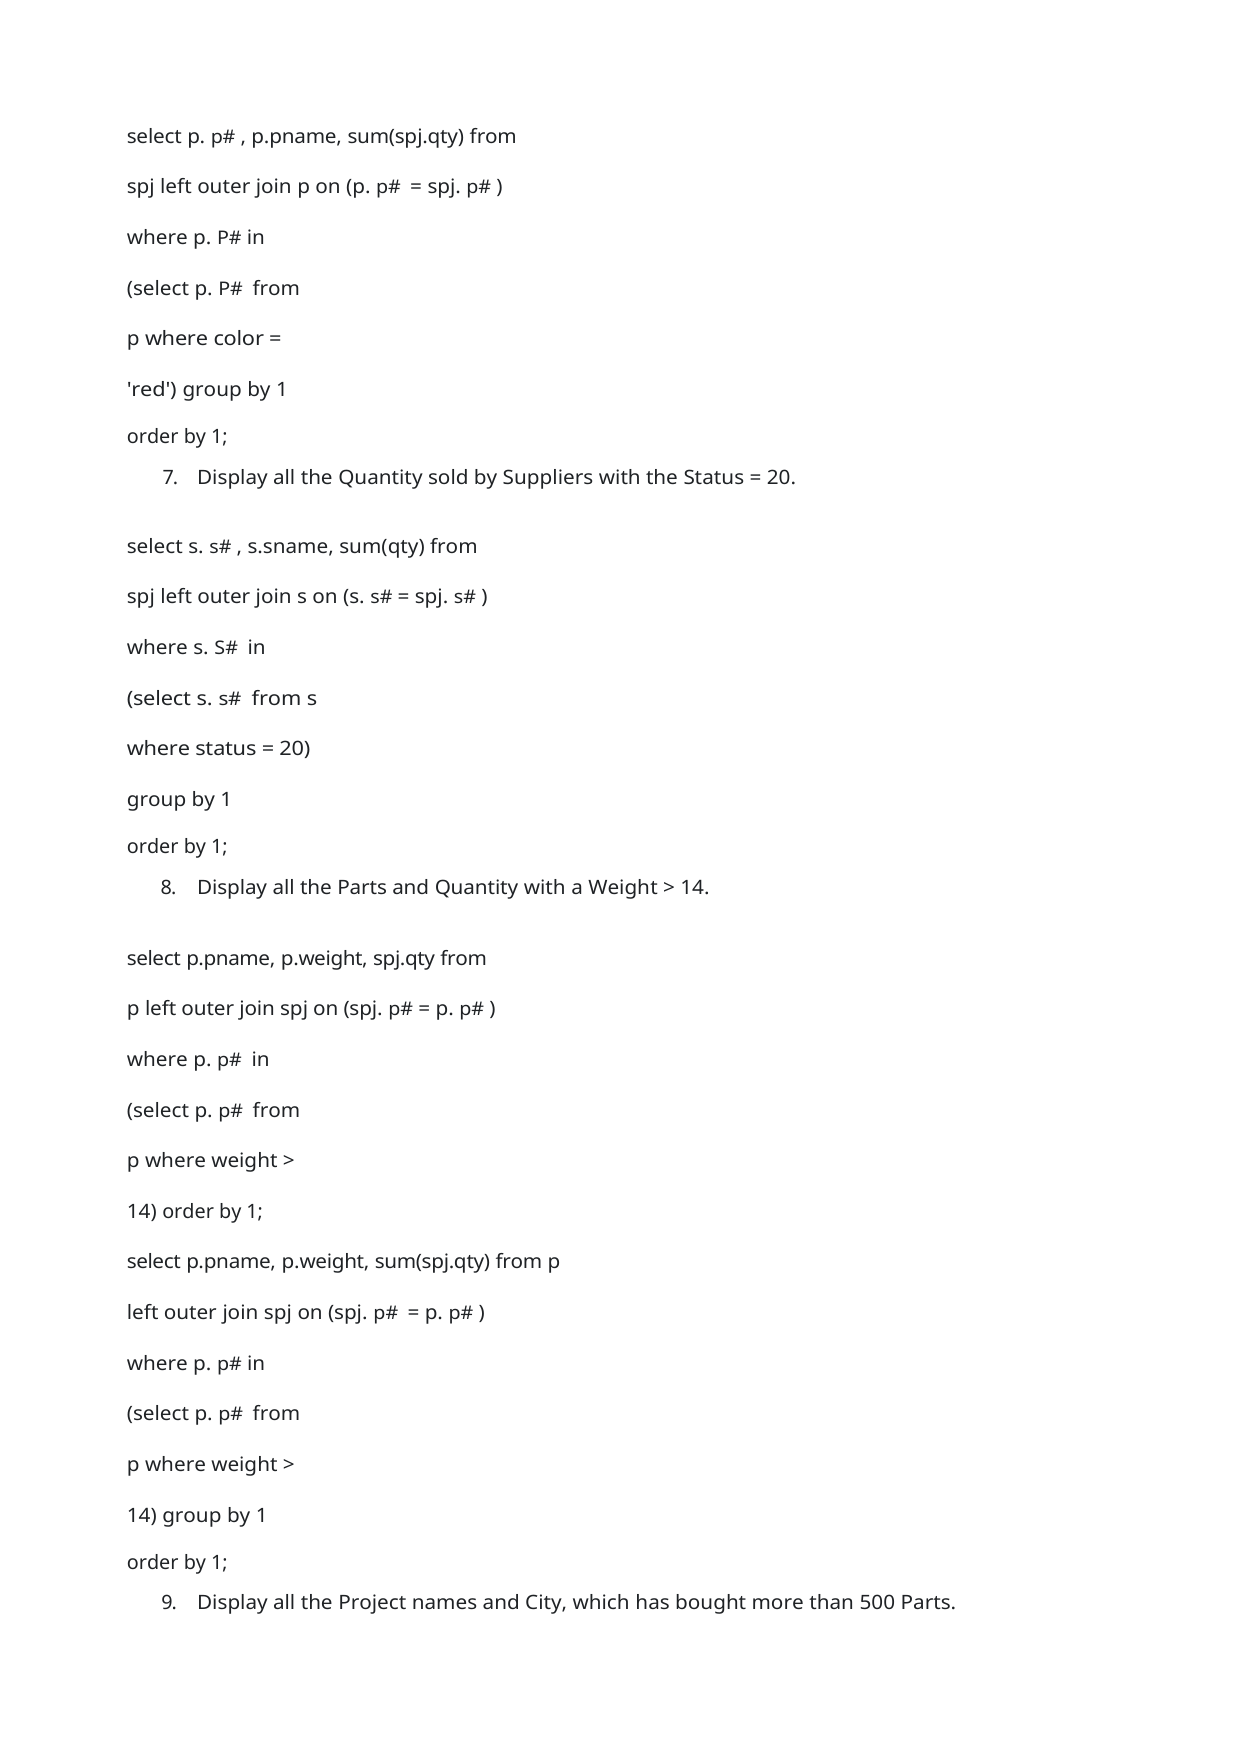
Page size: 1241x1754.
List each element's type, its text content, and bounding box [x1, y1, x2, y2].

list Display all the Project names and City, which has bought more than 500 Parts. [161, 1588, 1103, 1615]
list Display all the Quantity sold by Suppliers with the Status = 20. [162, 463, 1103, 490]
text select p.pname, p.weight, sum(spj.qty) from p left outer join spj on (spj. p# = p. p# ) [127, 1248, 574, 1325]
text select p. p# , p.pname, sum(spj.qty) from spj left outer join p on (p. p# = spj. p# ) [127, 122, 540, 199]
picture [211, 660, 247, 684]
text select p.pname, p.weight, spj.qty from p left outer join spj on (spj. p# = p. p# ) where p. p# in [127, 944, 496, 1072]
text where p. P# in (select p. P# from p where color = 'red') group by 1 [127, 223, 314, 402]
text order by 1; [127, 1551, 1103, 1574]
text (select p. p# from p where weight > 14) order by 1; [127, 1096, 314, 1224]
picture [206, 1331, 242, 1349]
list Display all the Parts and Quantity with a Weight > 14. [160, 873, 1103, 900]
text (select s. s# from s where status = 20) group by 1 [127, 684, 324, 812]
picture [206, 205, 242, 223]
text order by 1; [127, 836, 1103, 858]
picture [212, 1072, 248, 1096]
text select s. s# , s.sname, sum(qty) from spj left outer join s on (s. s# = spj. s# ) where s. S# in [127, 532, 502, 660]
text order by 1; [127, 426, 1103, 448]
text where p. p# in (select p. p# from p where weight > 14) group by 1 [127, 1349, 314, 1528]
